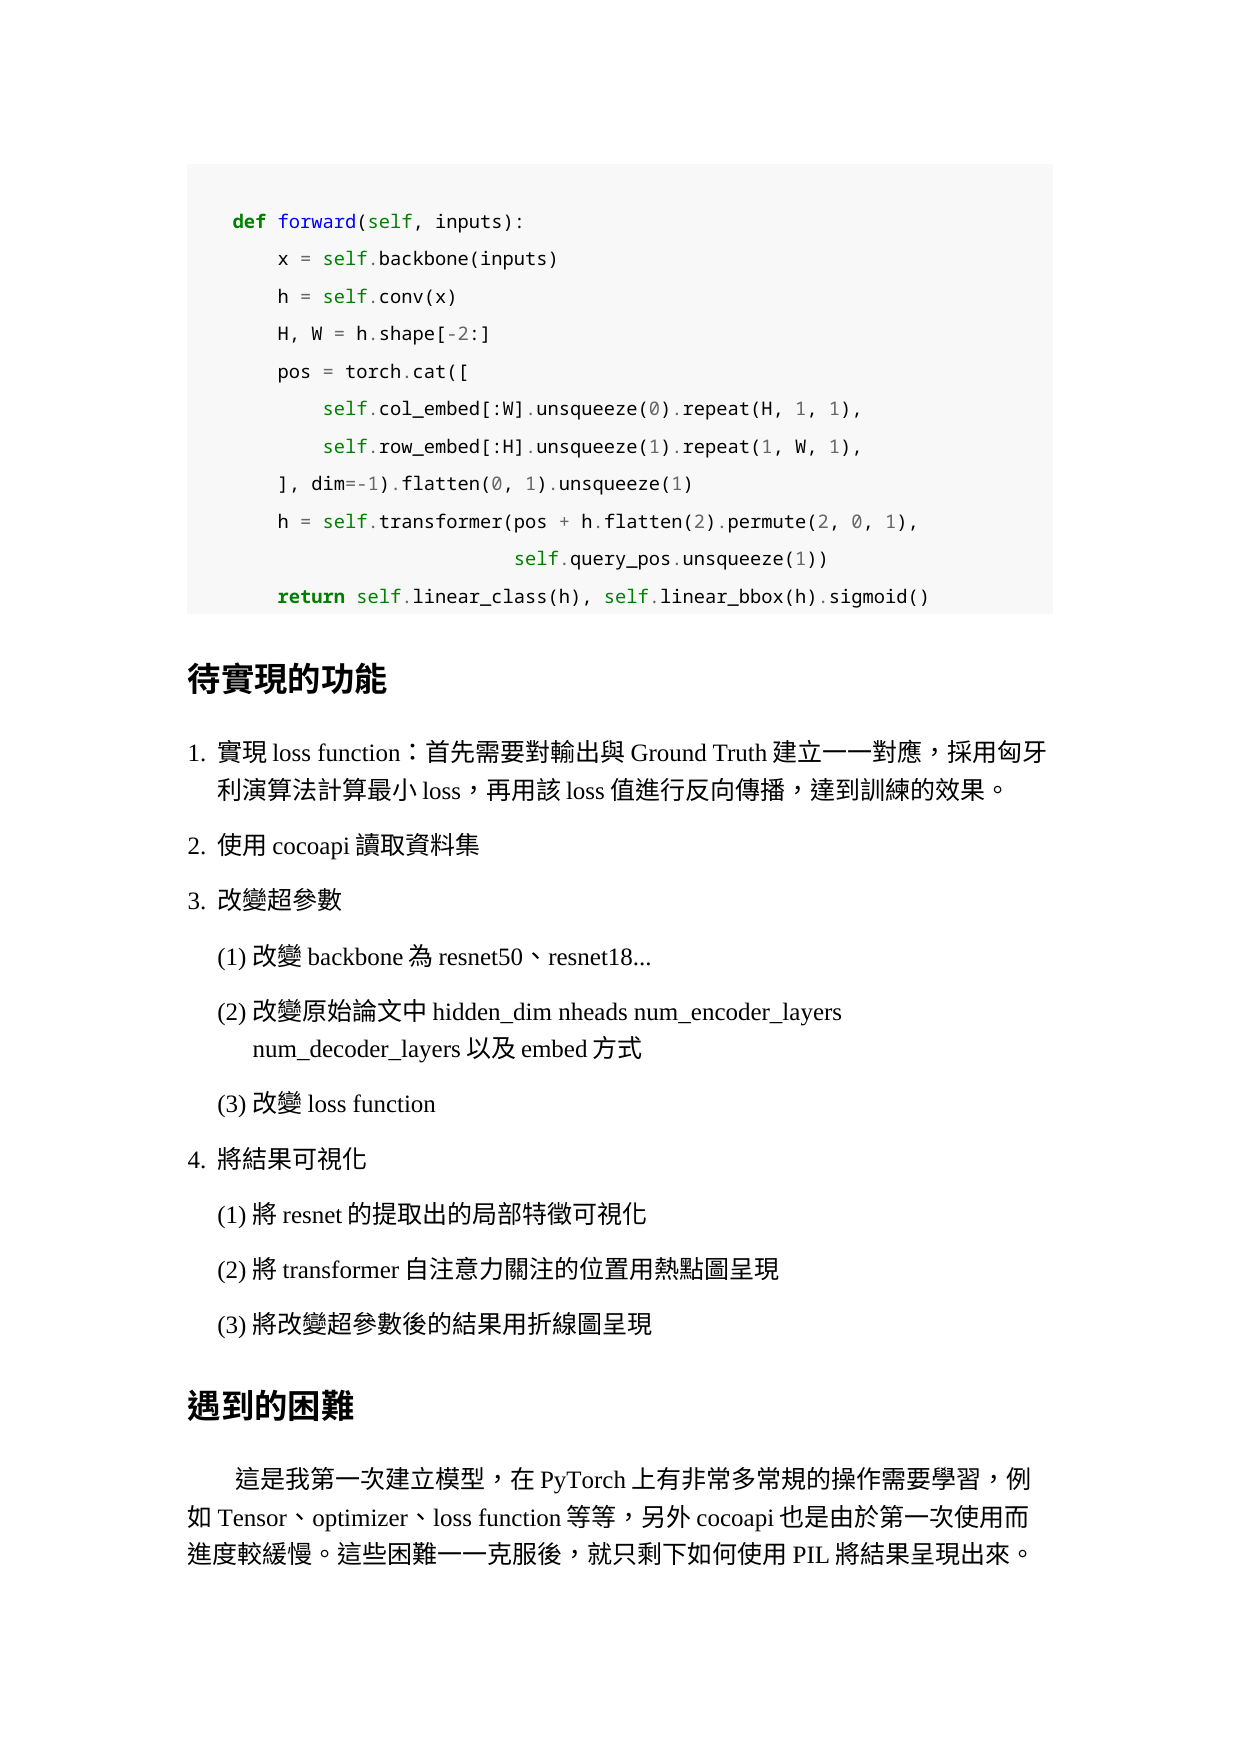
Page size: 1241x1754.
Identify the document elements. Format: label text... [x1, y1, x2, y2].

text def forward(self, inputs): x = self.backbone(inputs) h = self.conv(x) H, W = h.shape[-2:] pos = torch.cat([ self.col_embed[:W].unsqueeze(0).repeat(H, 1, 1), self.row_embed[:H].unsqueeze(1).repeat(1, W, 1), ], dim=-1).flatten(0, 1).unsqueeze(1) h = self.transformer(pos + h.flatten(2).permute(2, 0, 1), self.query_pos.unsqueeze(1)) return self.linear_class(h), self.linear_bbox(h).sigmoid() [187, 164, 1053, 614]
list 將結果可視化 [187, 1138, 1053, 1176]
list 改變超參數 [187, 880, 1053, 918]
list 將改變超參數後的結果用折線圖呈現 [217, 1304, 1053, 1342]
text 這是我第一次建立模型，在PyTorch上有非常多常規的操作需要學習，例如Tensor、optimizer、loss function等等，另外cocoapi也是由於第一次使用而進度較緩慢。這些困難一一克服後，就只剩下如何使用PIL將結果呈現出來。 [187, 1459, 1053, 1572]
list 改變backbone為resnet50、resnet18... [217, 935, 1053, 973]
list 使用cocoapi讀取資料集 [187, 825, 1053, 862]
subtitle 遇到的困難 [187, 1367, 1053, 1442]
list 將resnet的提取出的局部特徵可視化 [217, 1194, 1053, 1231]
list 改變loss function [217, 1083, 1053, 1121]
list 實現loss function：首先需要對輸出與Ground Truth建立一一對應，採用匈牙利演算法計算最小loss，再用該loss值進行反向傳播，達到訓練的效果。 [187, 732, 1053, 807]
subtitle 待實現的功能 [187, 639, 1053, 714]
list 改變原始論文中hidden_dim nheads num_encoder_layers num_decoder_layers以及embed方式 [217, 991, 1053, 1066]
list 將transformer自注意力關注的位置用熱點圖呈現 [217, 1249, 1053, 1286]
